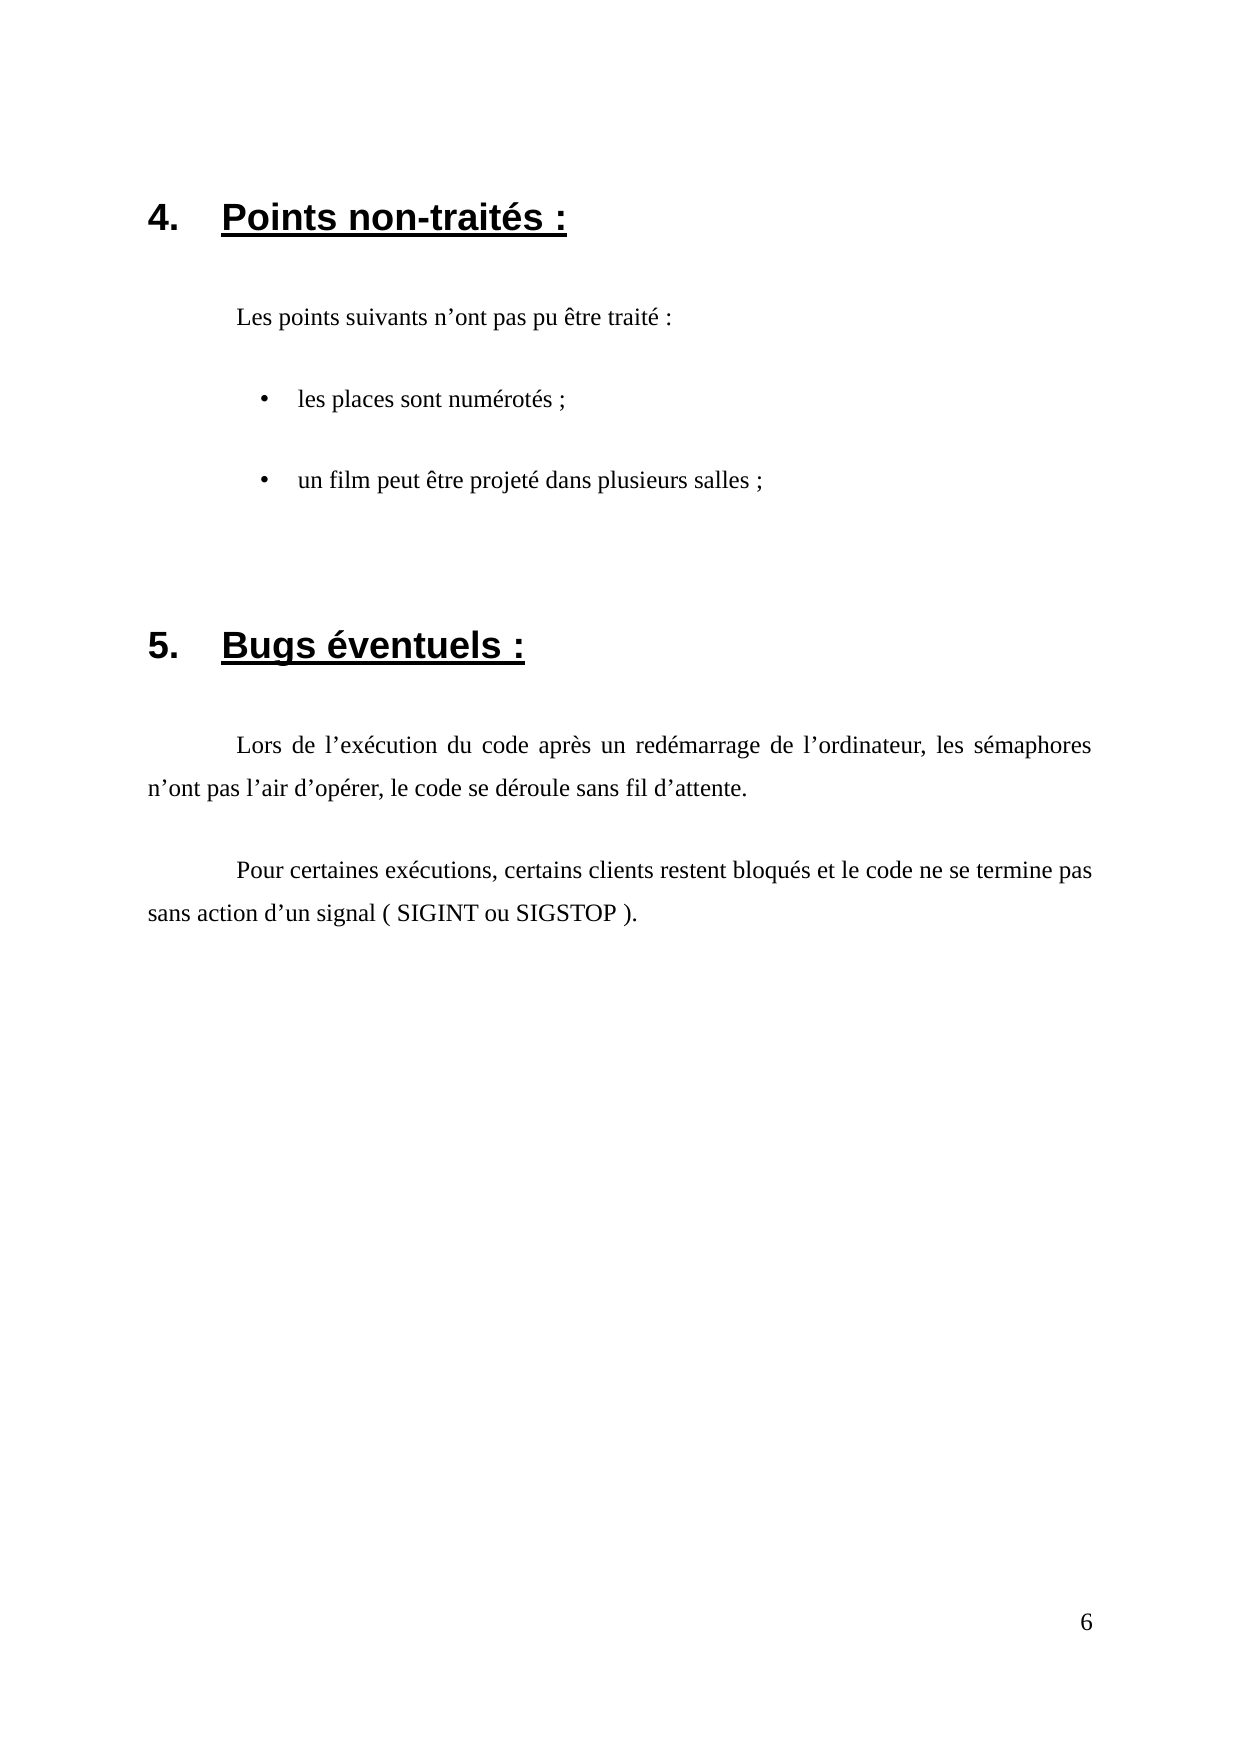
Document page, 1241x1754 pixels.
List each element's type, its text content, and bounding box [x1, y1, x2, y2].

subtitle Points non-traités : [148, 195, 1063, 239]
text Pour certaines exécutions, certains clients restent bloqués et le code ne se termine pas sans action d’un signal ( SIGINT ou SIGSTOP ). [148, 855, 1093, 927]
subtitle Bugs éventuels : [148, 623, 1063, 667]
text Lors de l’exécution du code après un redémarrage de l’ordinateur, les sémaphores n’ont pas l’air d’opérer, le code se déroule sans fil d’attente. [148, 730, 1093, 802]
list les places sont numérotés ; [260, 384, 1093, 413]
list un film peut être projeté dans plusieurs salles ; [260, 465, 1093, 494]
text Les points suivants n’ont pas pu être traité : [148, 302, 1093, 331]
